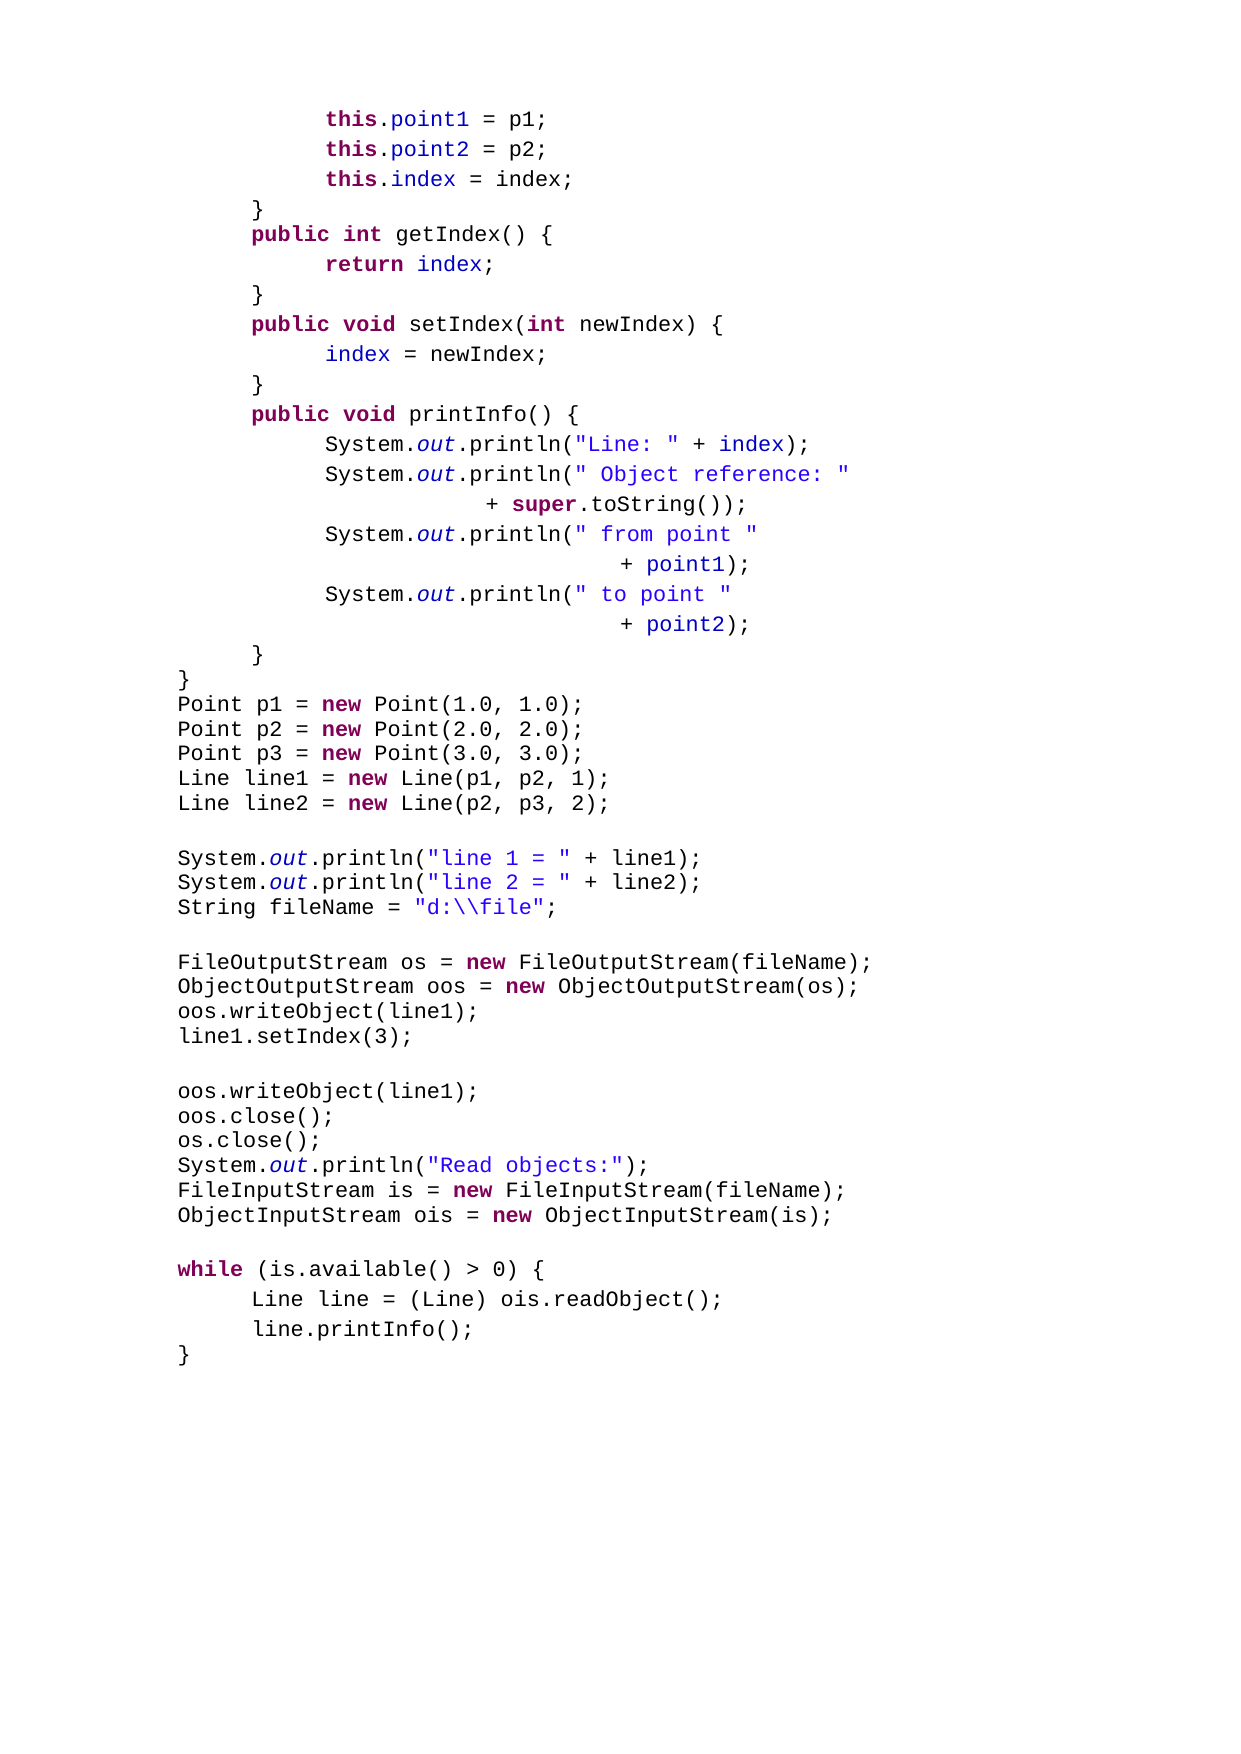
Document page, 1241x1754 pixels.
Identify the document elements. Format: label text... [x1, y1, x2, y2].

text System.out.println(" Object reference: " [177, 458, 1152, 488]
text System.out.println("line 2 = " + line2); [177, 872, 1152, 896]
text } [177, 668, 1152, 693]
text ObjectInputStream ois = new ObjectInputStream(is); [177, 1204, 1152, 1229]
text line1.setIndex(3); [177, 1025, 1152, 1050]
text public void printInfo() { [177, 398, 1152, 428]
text Line line1 = new Line(p1, p2, 1); [177, 767, 1152, 792]
text String fileName = "d:\\file"; [177, 896, 1152, 921]
text oos.writeObject(line1); [177, 1080, 1152, 1105]
text System.out.println(" from point " [177, 518, 1152, 548]
text oos.close(); [177, 1105, 1152, 1130]
text while (is.available() > 0) { [177, 1259, 1152, 1283]
text line.printInfo(); [177, 1313, 1152, 1343]
text FileOutputStream os = new FileOutputStream(fileName); [177, 951, 1152, 976]
text oos.writeObject(line1); [177, 1001, 1152, 1025]
text return index; [177, 248, 1152, 278]
text } [177, 638, 1152, 668]
text System.out.println("Line: " + index); [177, 428, 1152, 458]
text + point2); [177, 608, 1152, 638]
text index = newIndex; [177, 338, 1152, 368]
text Line line2 = new Line(p2, p3, 2); [177, 792, 1152, 817]
text this.point2 = p2; [177, 133, 1152, 163]
text public int getIndex() { [177, 223, 1152, 248]
text public void setIndex(int newIndex) { [177, 308, 1152, 338]
text FileInputStream is = new FileInputStream(fileName); [177, 1179, 1152, 1204]
text this.point1 = p1; [177, 103, 1152, 133]
text Point p1 = new Point(1.0, 1.0); [177, 693, 1152, 718]
text System.out.println(" to point " [177, 578, 1152, 608]
text } [177, 1343, 1152, 1368]
text } [177, 278, 1152, 308]
text System.out.println("Read objects:"); [177, 1154, 1152, 1179]
text Point p2 = new Point(2.0, 2.0); [177, 718, 1152, 743]
text System.out.println("line 1 = " + line1); [177, 847, 1152, 872]
text Line line = (Line) ois.readObject(); [177, 1283, 1152, 1313]
text } [177, 368, 1152, 398]
text ObjectOutputStream oos = new ObjectOutputStream(os); [177, 976, 1152, 1001]
text os.close(); [177, 1130, 1152, 1154]
text + super.toString()); [177, 488, 1152, 518]
text + point1); [177, 548, 1152, 578]
text this.index = index; [177, 163, 1152, 193]
text } [177, 193, 1152, 223]
text Point p3 = new Point(3.0, 3.0); [177, 743, 1152, 767]
